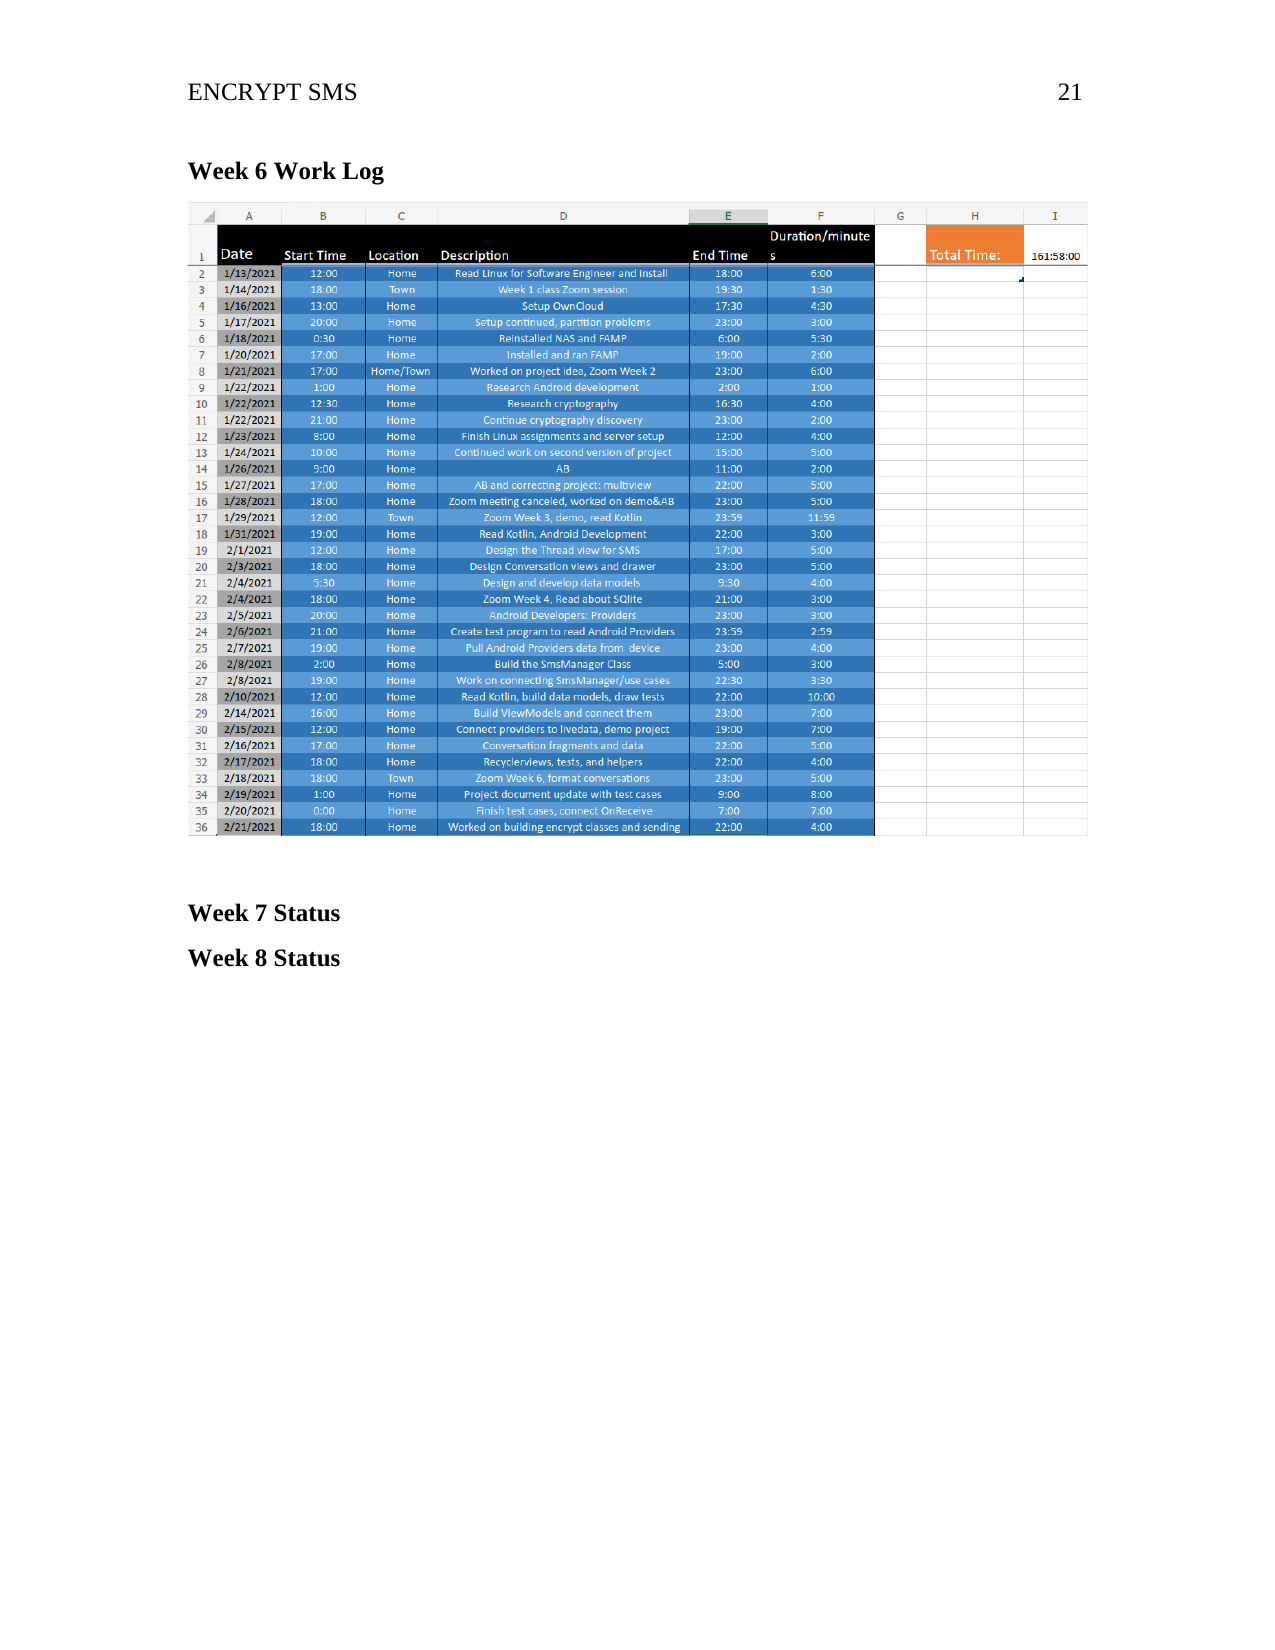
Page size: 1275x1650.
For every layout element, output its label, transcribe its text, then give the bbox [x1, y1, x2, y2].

subtitle Week 8 Status [187, 943, 1087, 972]
subtitle Week 6 Work Log [187, 156, 1087, 185]
picture [187, 201, 1088, 836]
subtitle Week 7 Status [187, 898, 1087, 927]
